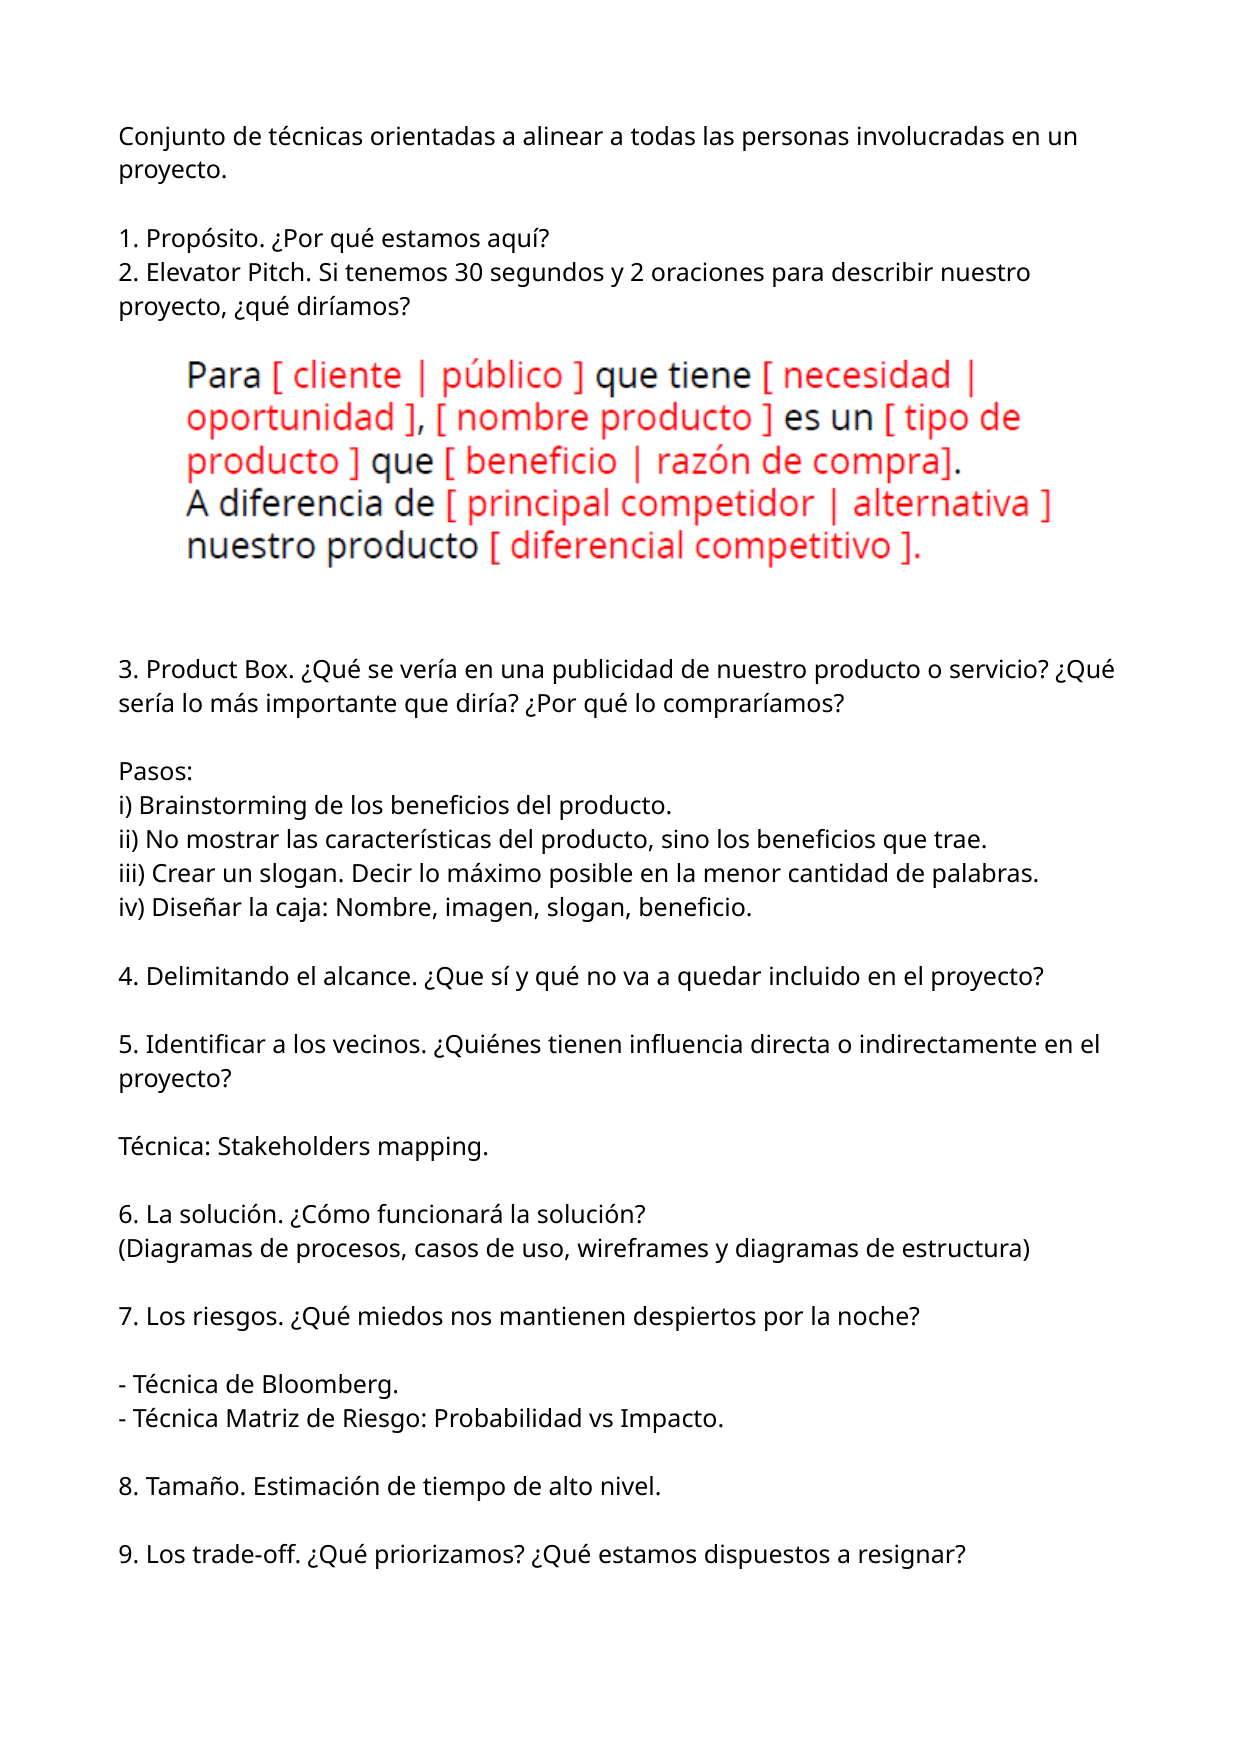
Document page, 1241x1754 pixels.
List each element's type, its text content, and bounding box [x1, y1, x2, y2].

text 1. Propósito. ¿Por qué estamos aquí? [118, 220, 1122, 254]
text ii) No mostrar las características del producto, sino los beneficios que trae. [118, 822, 1122, 856]
text Conjunto de técnicas orientadas a alinear a todas las personas involucradas en un proyecto. [118, 118, 1122, 186]
text - Técnica de Bloomberg. [118, 1367, 1122, 1401]
picture [170, 346, 1071, 582]
text 6. La solución. ¿Cómo funcionará la solución? [118, 1197, 1122, 1231]
text 9. Los trade-off. ¿Qué priorizamos? ¿Qué estamos dispuestos a resignar? [118, 1537, 1122, 1571]
text - Técnica Matriz de Riesgo: Probabilidad vs Impacto. [118, 1401, 1122, 1435]
text 7. Los riesgos. ¿Qué miedos nos mantienen despiertos por la noche? [118, 1299, 1122, 1333]
text 5. Identificar a los vecinos. ¿Quiénes tienen influencia directa o indirectamente en el proyecto? [118, 1026, 1122, 1094]
text 4. Delimitando el alcance. ¿Que sí y qué no va a quedar incluido en el proyecto? [118, 958, 1122, 992]
text Pasos: [118, 754, 1122, 788]
text iii) Crear un slogan. Decir lo máximo posible en la menor cantidad de palabras. [118, 856, 1122, 890]
text (Diagramas de procesos, casos de uso, wireframes y diagramas de estructura) [118, 1231, 1122, 1265]
text 2. Elevator Pitch. Si tenemos 30 segundos y 2 oraciones para describir nuestro proyecto, ¿qué diríamos? [118, 254, 1122, 322]
text iv) Diseñar la caja: Nombre, imagen, slogan, beneficio. [118, 890, 1122, 924]
text 3. Product Box. ¿Qué se vería en una publicidad de nuestro producto o servicio? ¿Qué sería lo más importante que diría? ¿Por qué lo compraríamos? [118, 652, 1122, 720]
text i) Brainstorming de los beneficios del producto. [118, 788, 1122, 822]
text 8. Tamaño. Estimación de tiempo de alto nivel. [118, 1469, 1122, 1503]
text Técnica: Stakeholders mapping. [118, 1128, 1122, 1162]
